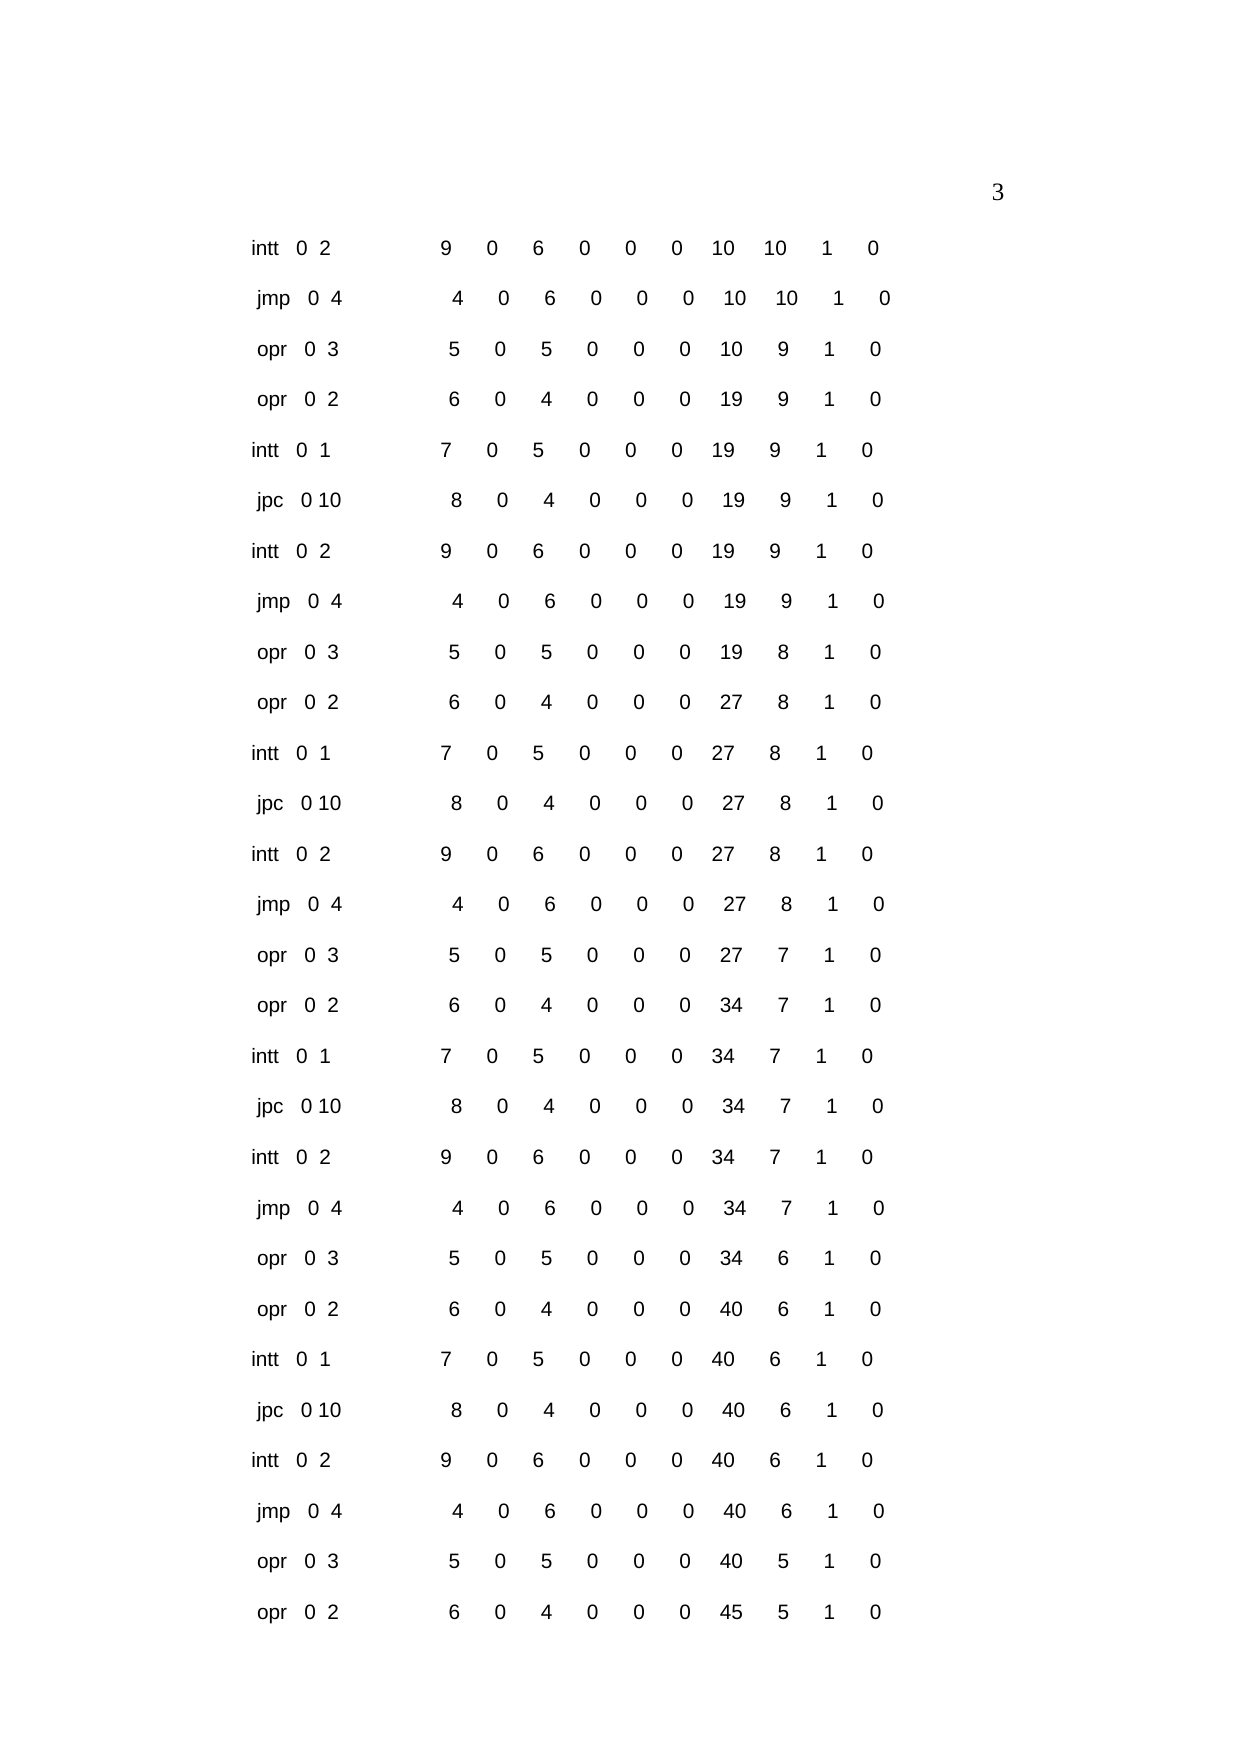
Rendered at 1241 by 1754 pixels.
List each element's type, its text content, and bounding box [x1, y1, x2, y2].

text opr 0 2 6 0 4 0 0 0 40 6 1 0 [251, 1296, 1122, 1320]
text opr 0 2 6 0 4 0 0 0 34 7 1 0 [251, 993, 1122, 1017]
text opr 0 2 6 0 4 0 0 0 19 9 1 0 [251, 387, 1122, 411]
text opr 0 3 5 0 5 0 0 0 34 6 1 0 [251, 1246, 1122, 1270]
text intt 0 2 9 0 6 0 0 0 40 6 1 0 [251, 1448, 1122, 1472]
text intt 0 2 9 0 6 0 0 0 19 9 1 0 [251, 538, 1122, 562]
text intt 0 2 9 0 6 0 0 0 27 8 1 0 [251, 842, 1122, 866]
text intt 0 1 7 0 5 0 0 0 27 8 1 0 [251, 741, 1122, 764]
text intt 0 1 7 0 5 0 0 0 40 6 1 0 [251, 1347, 1122, 1371]
text jpc 0 10 8 0 4 0 0 0 40 6 1 0 [251, 1397, 1122, 1421]
text jmp 0 4 4 0 6 0 0 0 27 8 1 0 [251, 892, 1122, 916]
text jmp 0 4 4 0 6 0 0 0 10 10 1 0 [251, 286, 1122, 310]
text jmp 0 4 4 0 6 0 0 0 34 7 1 0 [251, 1195, 1122, 1219]
text opr 0 2 6 0 4 0 0 0 27 8 1 0 [251, 690, 1122, 714]
text intt 0 2 9 0 6 0 0 0 10 10 1 0 [251, 235, 1122, 259]
text opr 0 3 5 0 5 0 0 0 40 5 1 0 [251, 1549, 1122, 1573]
text jpc 0 10 8 0 4 0 0 0 19 9 1 0 [251, 488, 1122, 512]
text jpc 0 10 8 0 4 0 0 0 34 7 1 0 [251, 1094, 1122, 1118]
text intt 0 1 7 0 5 0 0 0 19 9 1 0 [251, 437, 1122, 461]
text opr 0 3 5 0 5 0 0 0 10 9 1 0 [251, 336, 1122, 360]
text opr 0 2 6 0 4 0 0 0 45 5 1 0 [251, 1599, 1122, 1623]
text intt 0 1 7 0 5 0 0 0 34 7 1 0 [251, 1044, 1122, 1068]
text opr 0 3 5 0 5 0 0 0 27 7 1 0 [251, 943, 1122, 967]
text jmp 0 4 4 0 6 0 0 0 40 6 1 0 [251, 1498, 1122, 1522]
text intt 0 2 9 0 6 0 0 0 34 7 1 0 [251, 1145, 1122, 1169]
text opr 0 3 5 0 5 0 0 0 19 8 1 0 [251, 639, 1122, 663]
text jpc 0 10 8 0 4 0 0 0 27 8 1 0 [251, 791, 1122, 815]
text jmp 0 4 4 0 6 0 0 0 19 9 1 0 [251, 589, 1122, 613]
